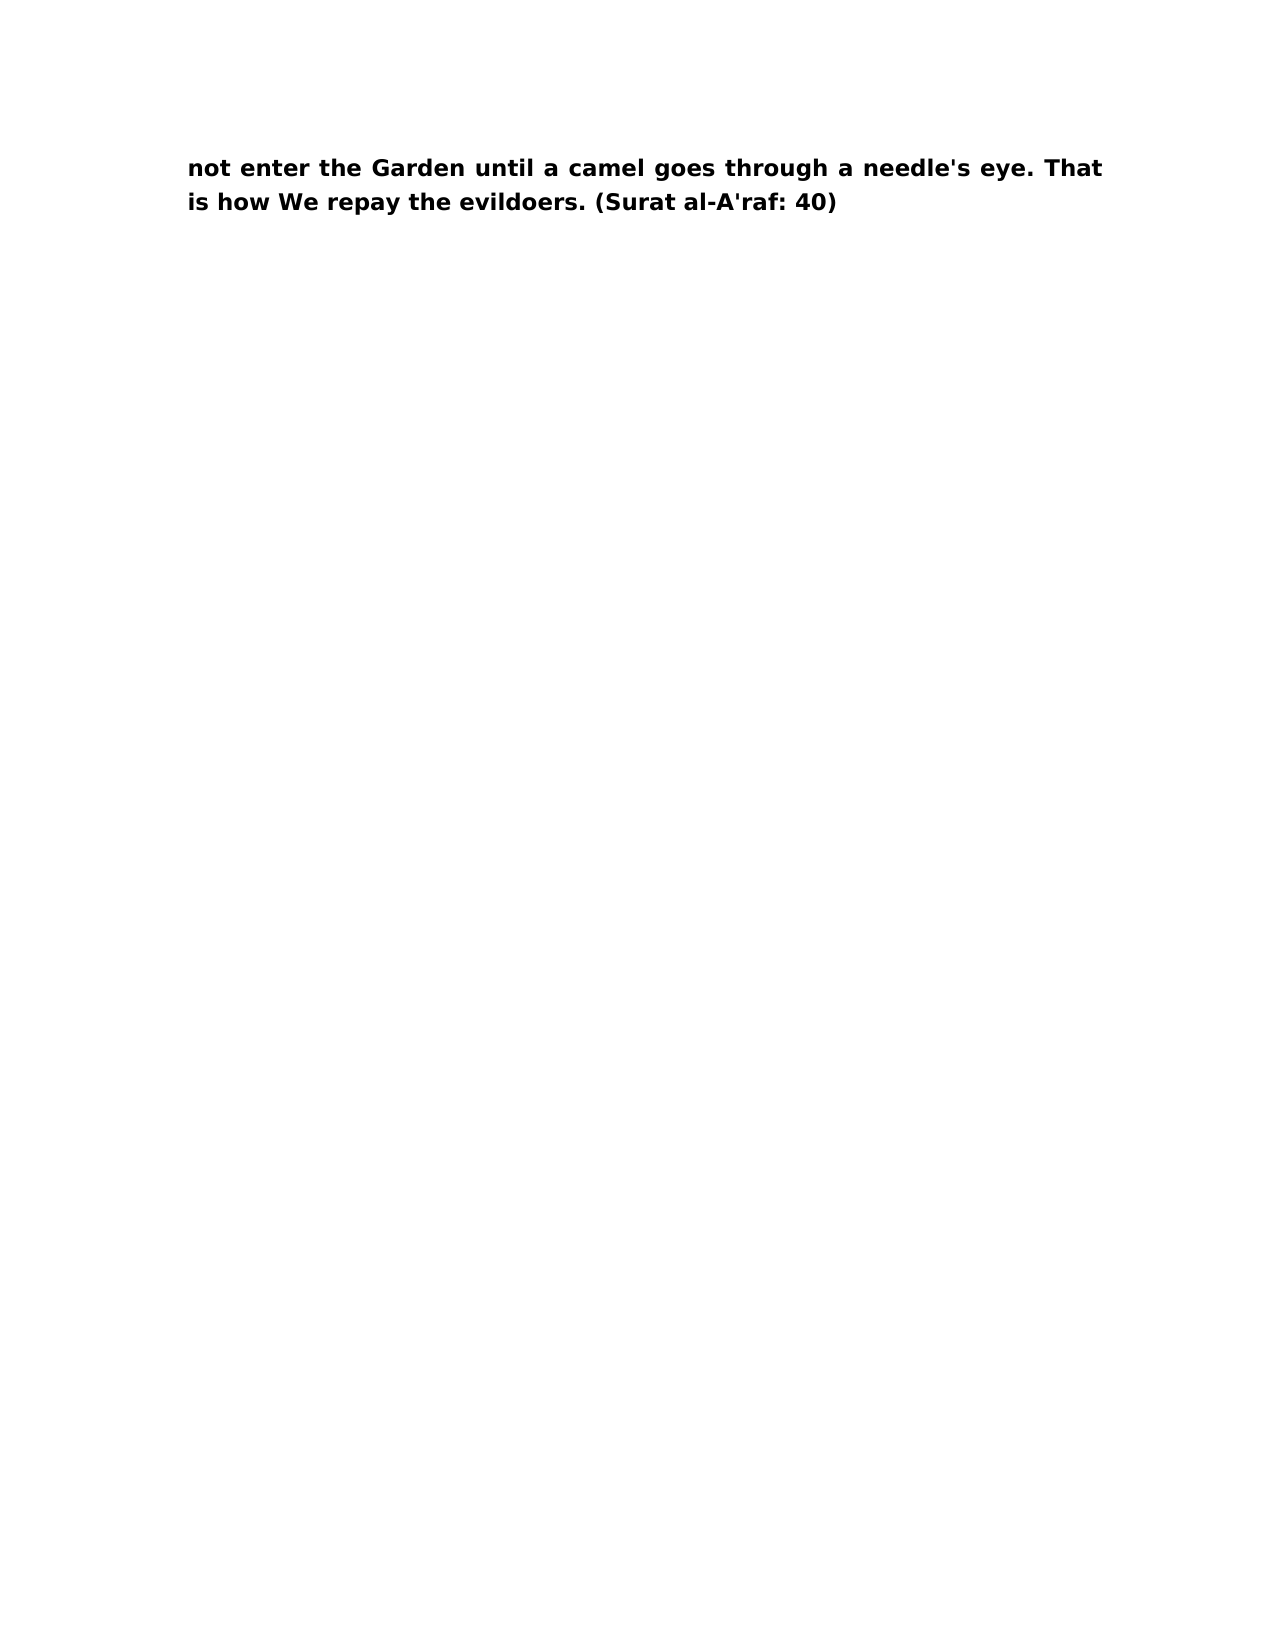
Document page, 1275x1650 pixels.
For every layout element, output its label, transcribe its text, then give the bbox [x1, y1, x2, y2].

text not enter the Garden until a camel goes through a needle's eye. That is how We repay the evildoers. (Surat al-A'raf: 40) [187, 150, 1104, 217]
